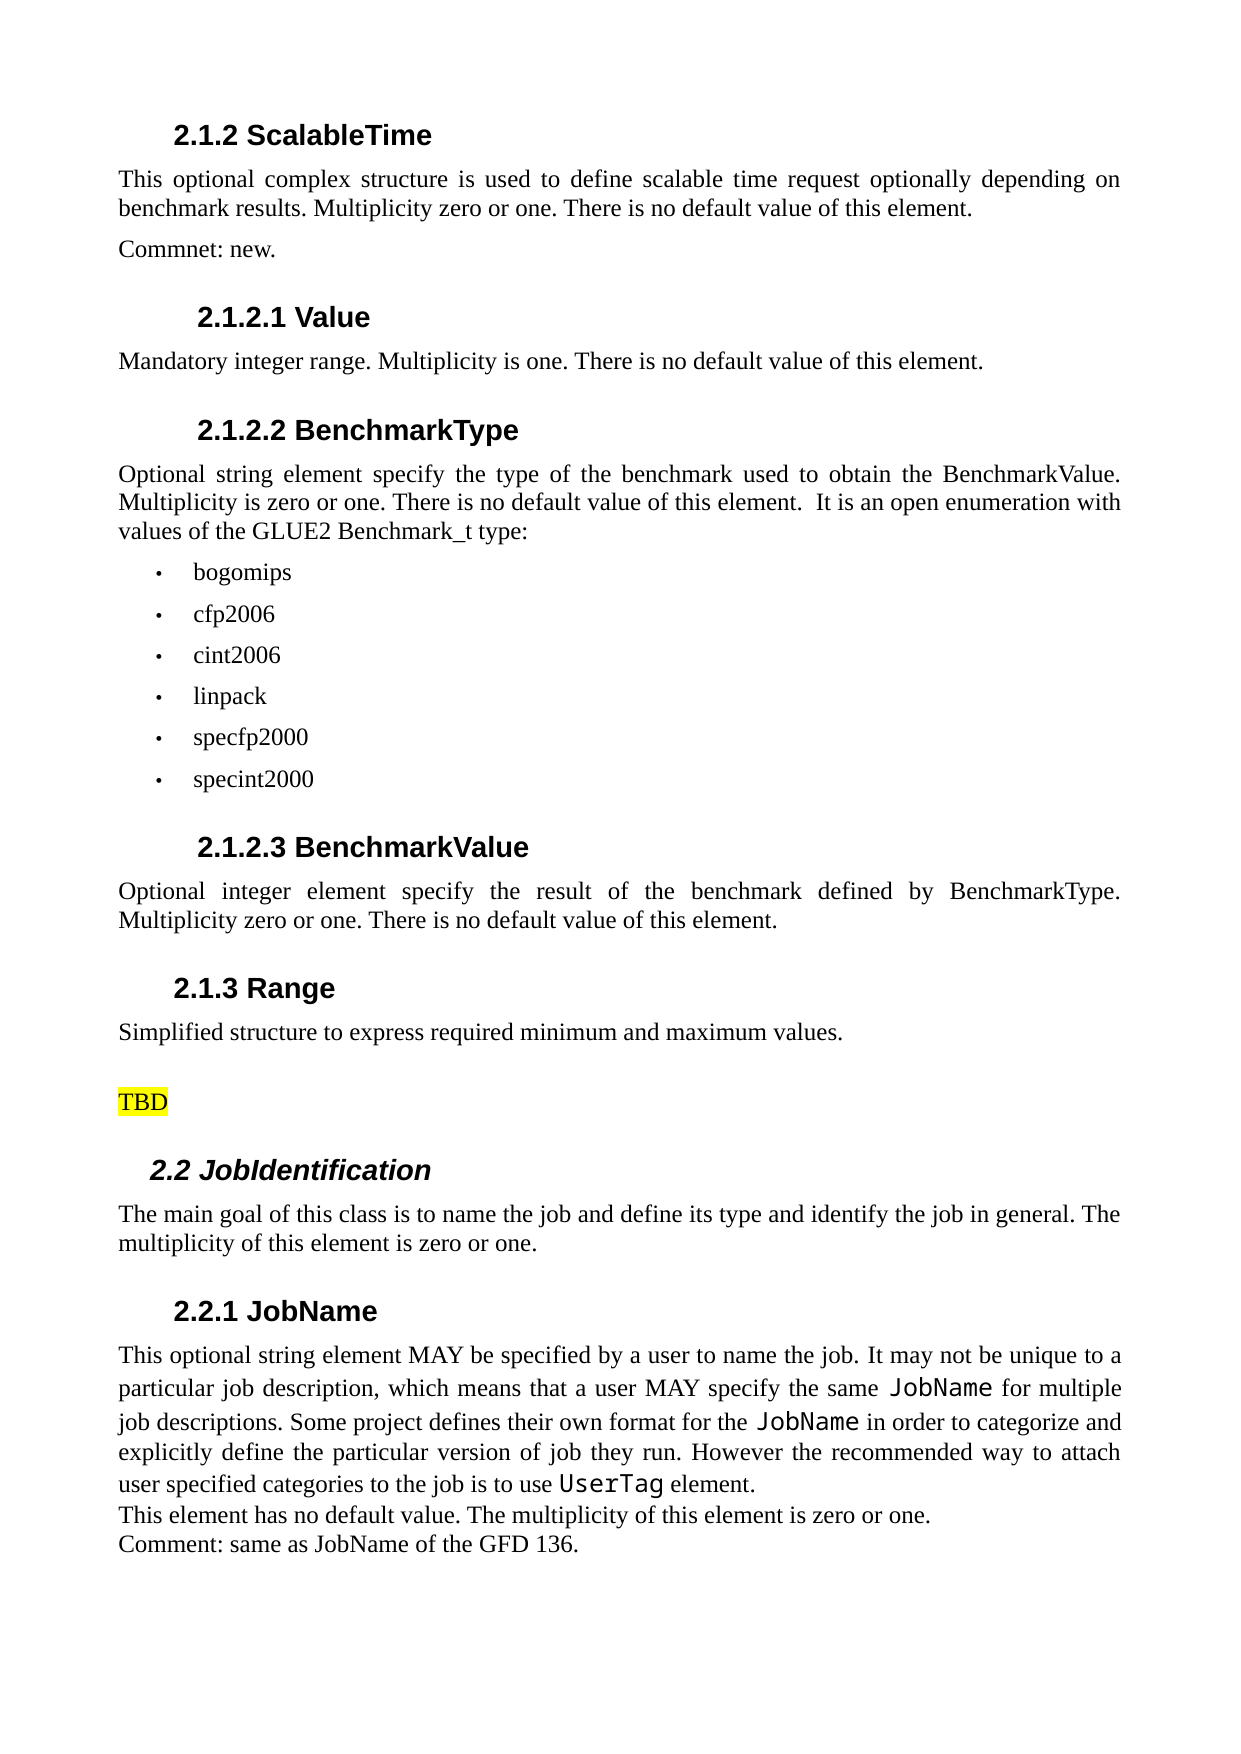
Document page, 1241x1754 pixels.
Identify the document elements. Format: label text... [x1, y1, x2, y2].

list cfp2006 [156, 599, 1122, 627]
list linpack [156, 681, 1122, 710]
text Simplified structure to express required minimum and maximum values. [118, 1017, 1122, 1046]
subtitle JobIdentification [142, 1153, 1122, 1187]
subtitle BenchmarkValue [189, 830, 1122, 863]
text Comment: same as JobName of the GFD 136. [118, 1529, 1122, 1558]
subtitle ScalableTime [165, 118, 1122, 152]
text The main goal of this class is to name the job and define its type and identify the job in general. The multiplicity of this element is zero or one. [118, 1199, 1122, 1257]
text Optional integer element specify the result of the benchmark defined by BenchmarkType. Multiplicity zero or one. There is no default value of this element. [118, 876, 1122, 933]
text Optional string element specify the type of the benchmark used to obtain the BenchmarkValue. Multiplicity is zero or one. There is no default value of this element. It is an open enumeration with values of the GLUE2 Benchmark_t type: [118, 459, 1122, 545]
list specint2000 [156, 764, 1122, 792]
subtitle BenchmarkType [189, 413, 1122, 446]
list bogomips [156, 557, 1122, 586]
text This optional string element MAY be specified by a user to name the job. It may not be unique to a particular job description, which means that a user MAY specify the same JobName for multiple job descriptions. Some project defines their own format for the JobName in order to categorize and explicitly define the particular version of job they run. However the recommended way to attach user specified categories to the job is to use UserTag element. [118, 1340, 1122, 1500]
text Commnet: new. [118, 234, 1122, 263]
list cint2006 [156, 640, 1122, 669]
subtitle Value [189, 300, 1122, 334]
text This element has no default value. The multiplicity of this element is zero or one. [118, 1500, 1122, 1529]
subtitle JobName [165, 1294, 1122, 1328]
text This optional complex structure is used to define scalable time request optionally depending on benchmark results. Multiplicity zero or one. There is no default value of this element. [118, 164, 1122, 222]
text TBD [118, 1087, 1122, 1116]
text Mandatory integer range. Multiplicity is one. There is no default value of this element. [118, 346, 1122, 375]
list specfp2000 [156, 722, 1122, 751]
subtitle Range [165, 971, 1122, 1004]
